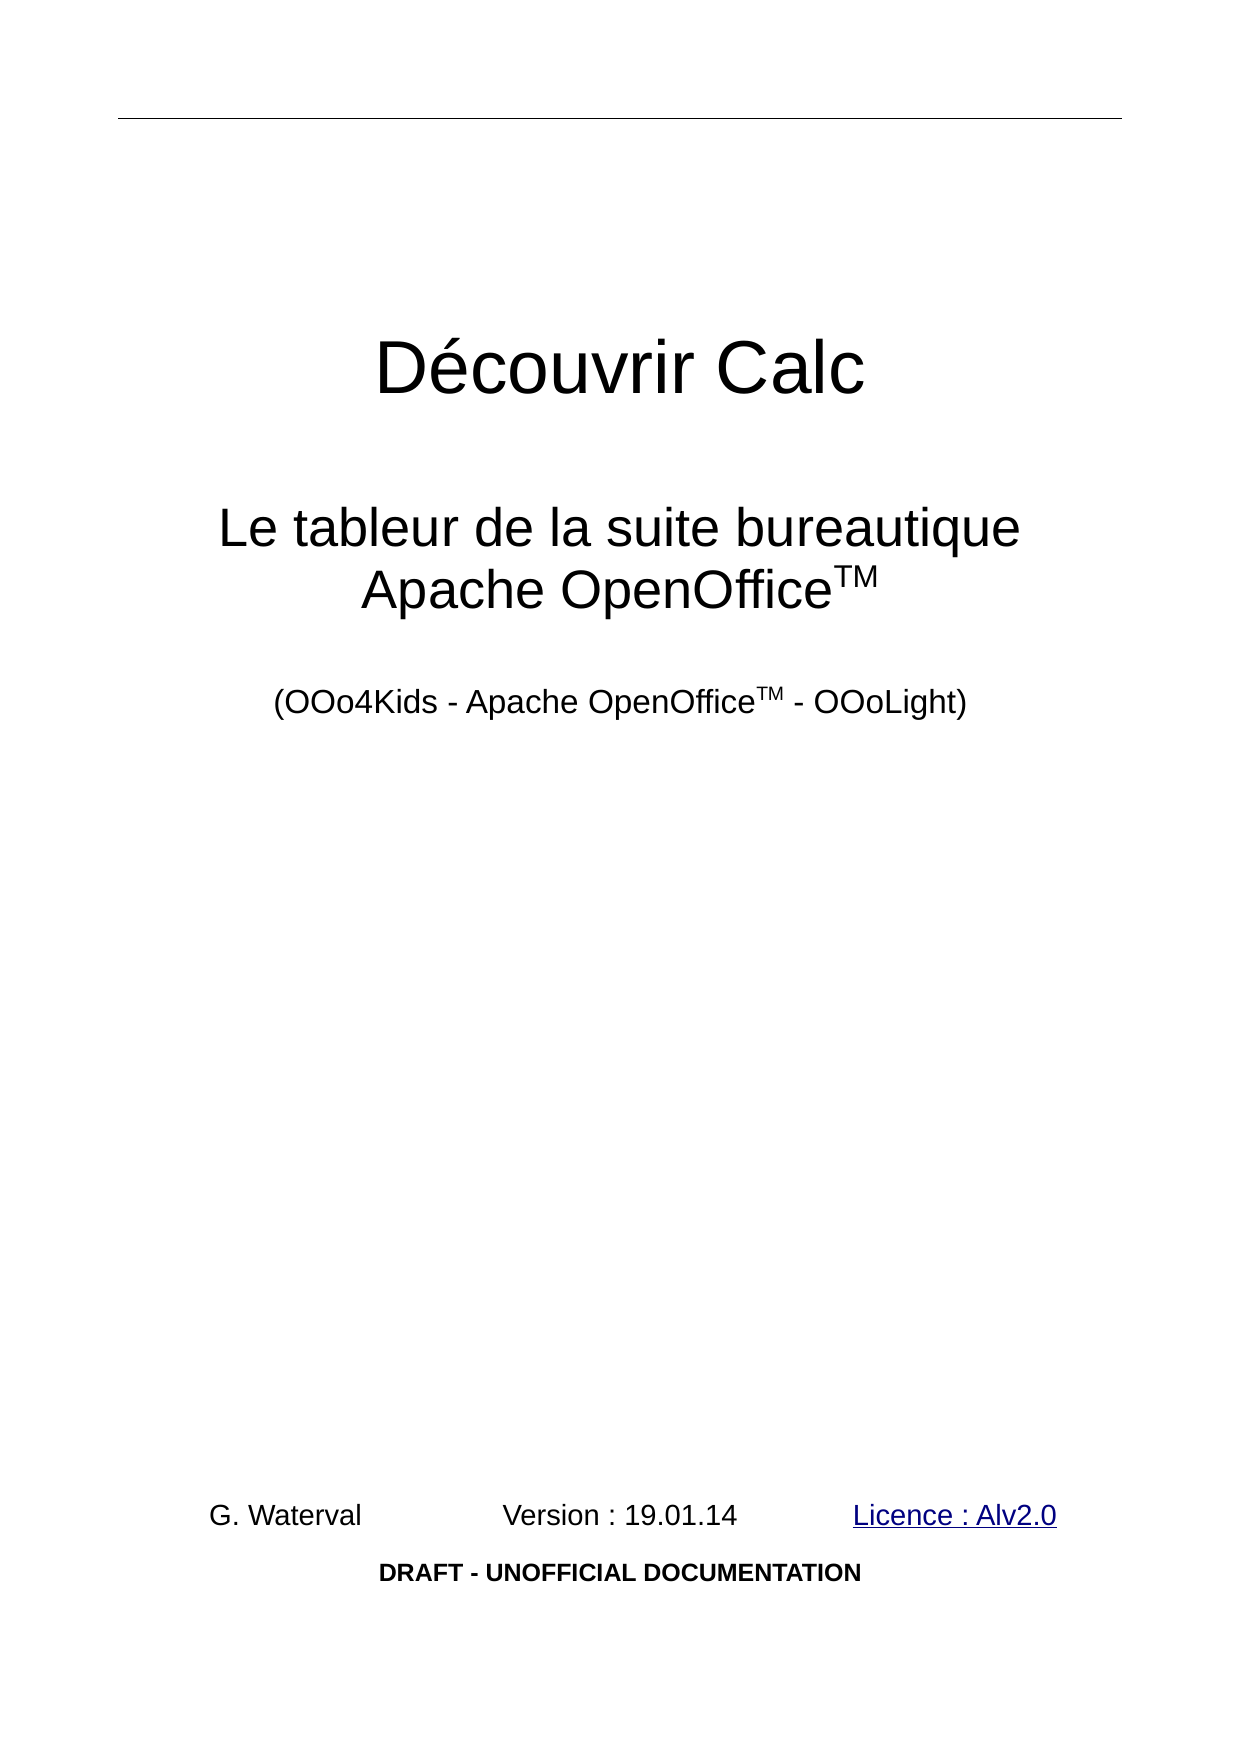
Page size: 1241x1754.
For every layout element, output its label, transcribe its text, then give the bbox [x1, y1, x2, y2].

text (OOo4Kids - Apache OpenOfficeTM - OOoLight) [118, 682, 1122, 720]
table_header G. Waterval [118, 1492, 453, 1537]
text Le tableur de la suite bureautique [118, 495, 1122, 557]
table_header Licence : Alv2.0 [788, 1492, 1122, 1537]
text Découvrir Calc [118, 323, 1122, 409]
text Apache OpenOfficeTM [118, 557, 1122, 620]
table_header Version : 19.01.14 [453, 1492, 787, 1537]
text DRAFT - UNOFFICIAL DOCUMENTATION [118, 1557, 1122, 1586]
